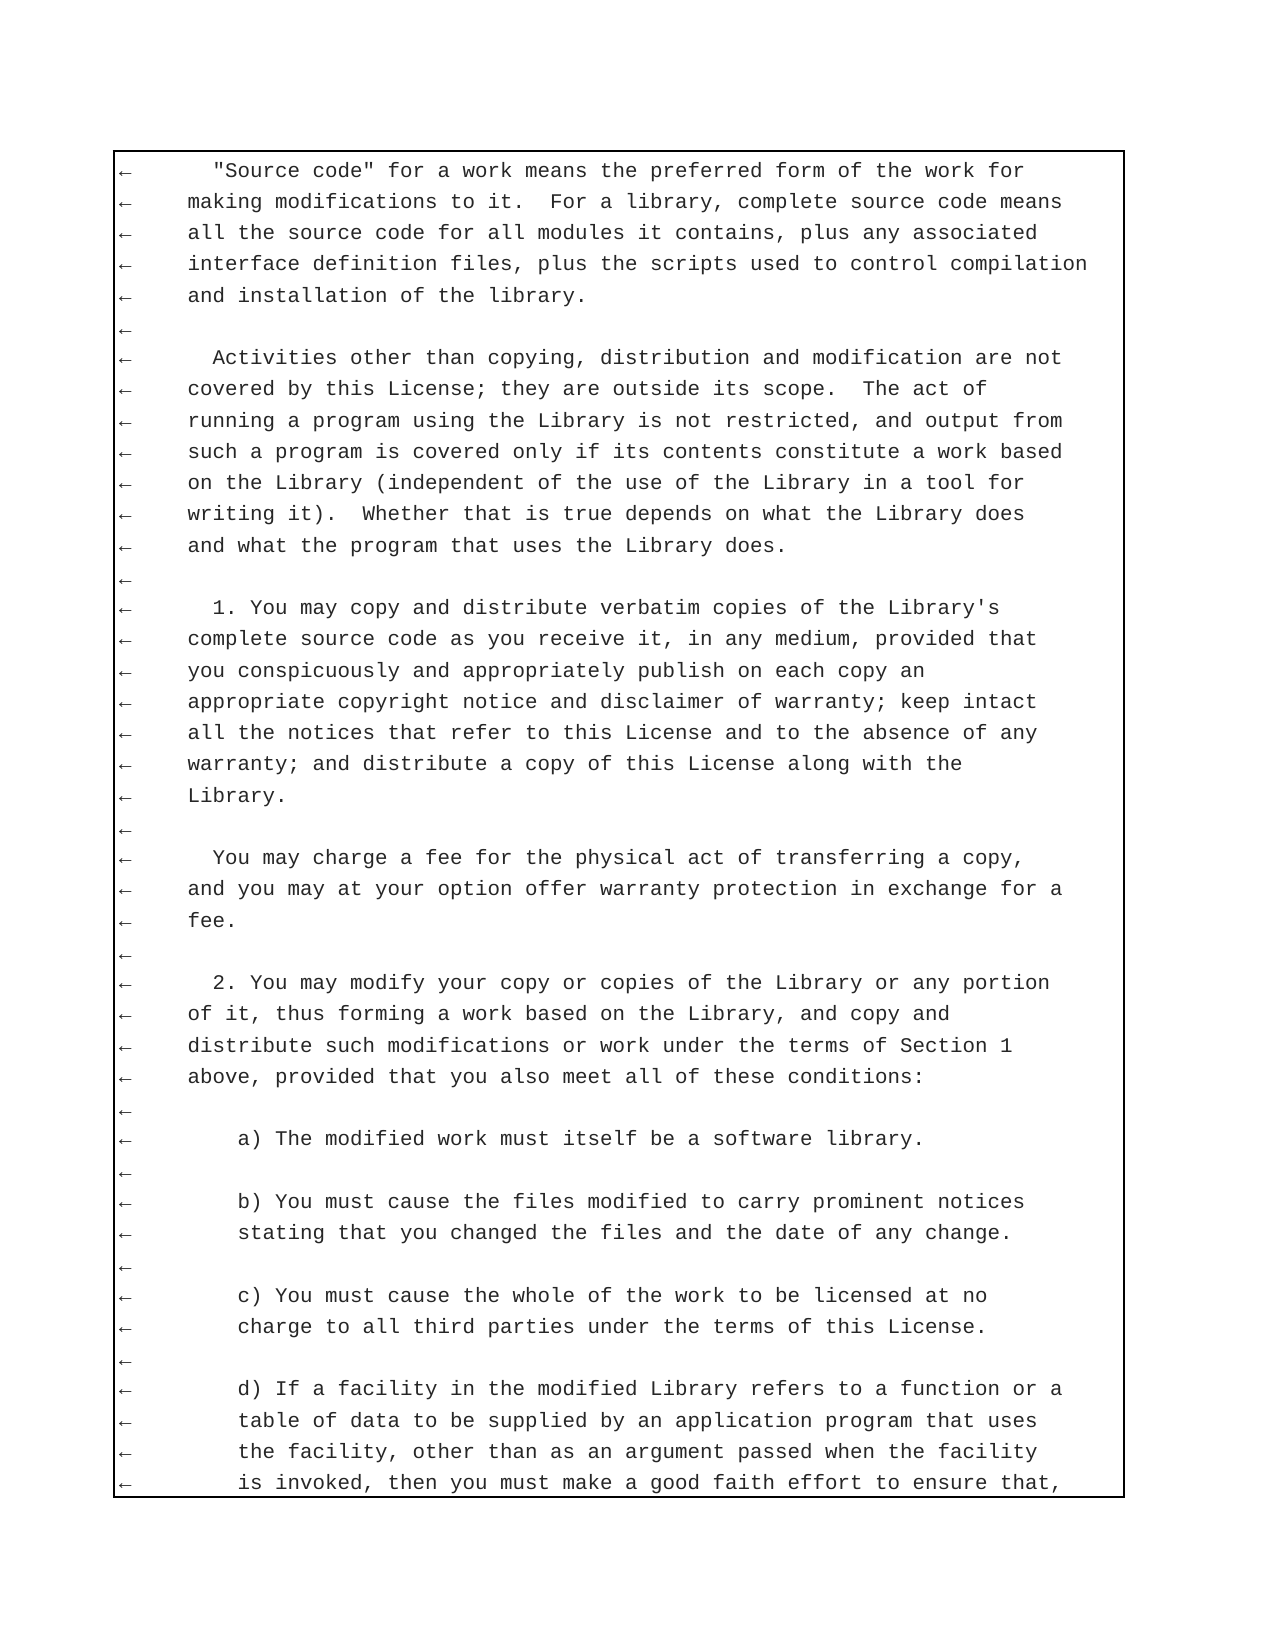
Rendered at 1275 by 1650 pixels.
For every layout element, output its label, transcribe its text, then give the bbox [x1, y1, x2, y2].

list appropriate copyright notice and disclaimer of warranty; keep intact [115, 681, 1123, 712]
list c) You must cause the whole of the work to be licensed at no [115, 1275, 1123, 1306]
list Activities other than copying, distribution and modification are not [115, 337, 1123, 369]
list making modifications to it. For a library, complete source code means [115, 181, 1123, 212]
list you conspicuously and appropriately publish on each copy an [115, 650, 1123, 681]
list and installation of the library. [115, 275, 1123, 308]
list fee. [115, 900, 1123, 933]
list such a program is covered only if its contents constitute a work based [115, 431, 1123, 462]
list of it, thus forming a work based on the Library, and copy and [115, 994, 1123, 1025]
list on the Library (independent of the use of the Library in a tool for [115, 462, 1123, 494]
list 2. You may modify your copy or copies of the Library or any portion [115, 962, 1123, 994]
list the facility, other than as an argument passed when the facility [115, 1431, 1123, 1462]
list running a program using the Library is not restricted, and output from [115, 400, 1123, 431]
list and you may at your option offer warranty protection in exchange for a [115, 869, 1123, 900]
list 1. You may copy and distribute verbatim copies of the Library's [115, 587, 1123, 619]
list table of data to be supplied by an application program that uses [115, 1400, 1123, 1431]
list all the notices that refer to this License and to the absence of any [115, 712, 1123, 744]
list stating that you changed the files and the date of any change. [115, 1212, 1123, 1246]
list and what the program that uses the Library does. [115, 525, 1123, 558]
list d) If a facility in the modified Library refers to a function or a [115, 1369, 1123, 1400]
list covered by this License; they are outside its scope. The act of [115, 369, 1123, 400]
list writing it). Whether that is true depends on what the Library does [115, 494, 1123, 525]
list is invoked, then you must make a good faith effort to ensure that, [115, 1462, 1123, 1496]
list a) The modified work must itself be a software library. [115, 1119, 1123, 1152]
list b) You must cause the files modified to carry prominent notices [115, 1181, 1123, 1212]
list interface definition files, plus the scripts used to control compilation [115, 244, 1123, 275]
list "Source code" for a work means the preferred form of the work for [115, 152, 1123, 181]
list complete source code as you receive it, in any medium, provided that [115, 619, 1123, 650]
list all the source code for all modules it contains, plus any associated [115, 212, 1123, 244]
list Library. [115, 775, 1123, 808]
list distribute such modifications or work under the terms of Section 1 [115, 1025, 1123, 1056]
list charge to all third parties under the terms of this License. [115, 1306, 1123, 1339]
list above, provided that you also meet all of these conditions: [115, 1056, 1123, 1089]
list warranty; and distribute a copy of this License along with the [115, 744, 1123, 775]
list You may charge a fee for the physical act of transferring a copy, [115, 837, 1123, 869]
